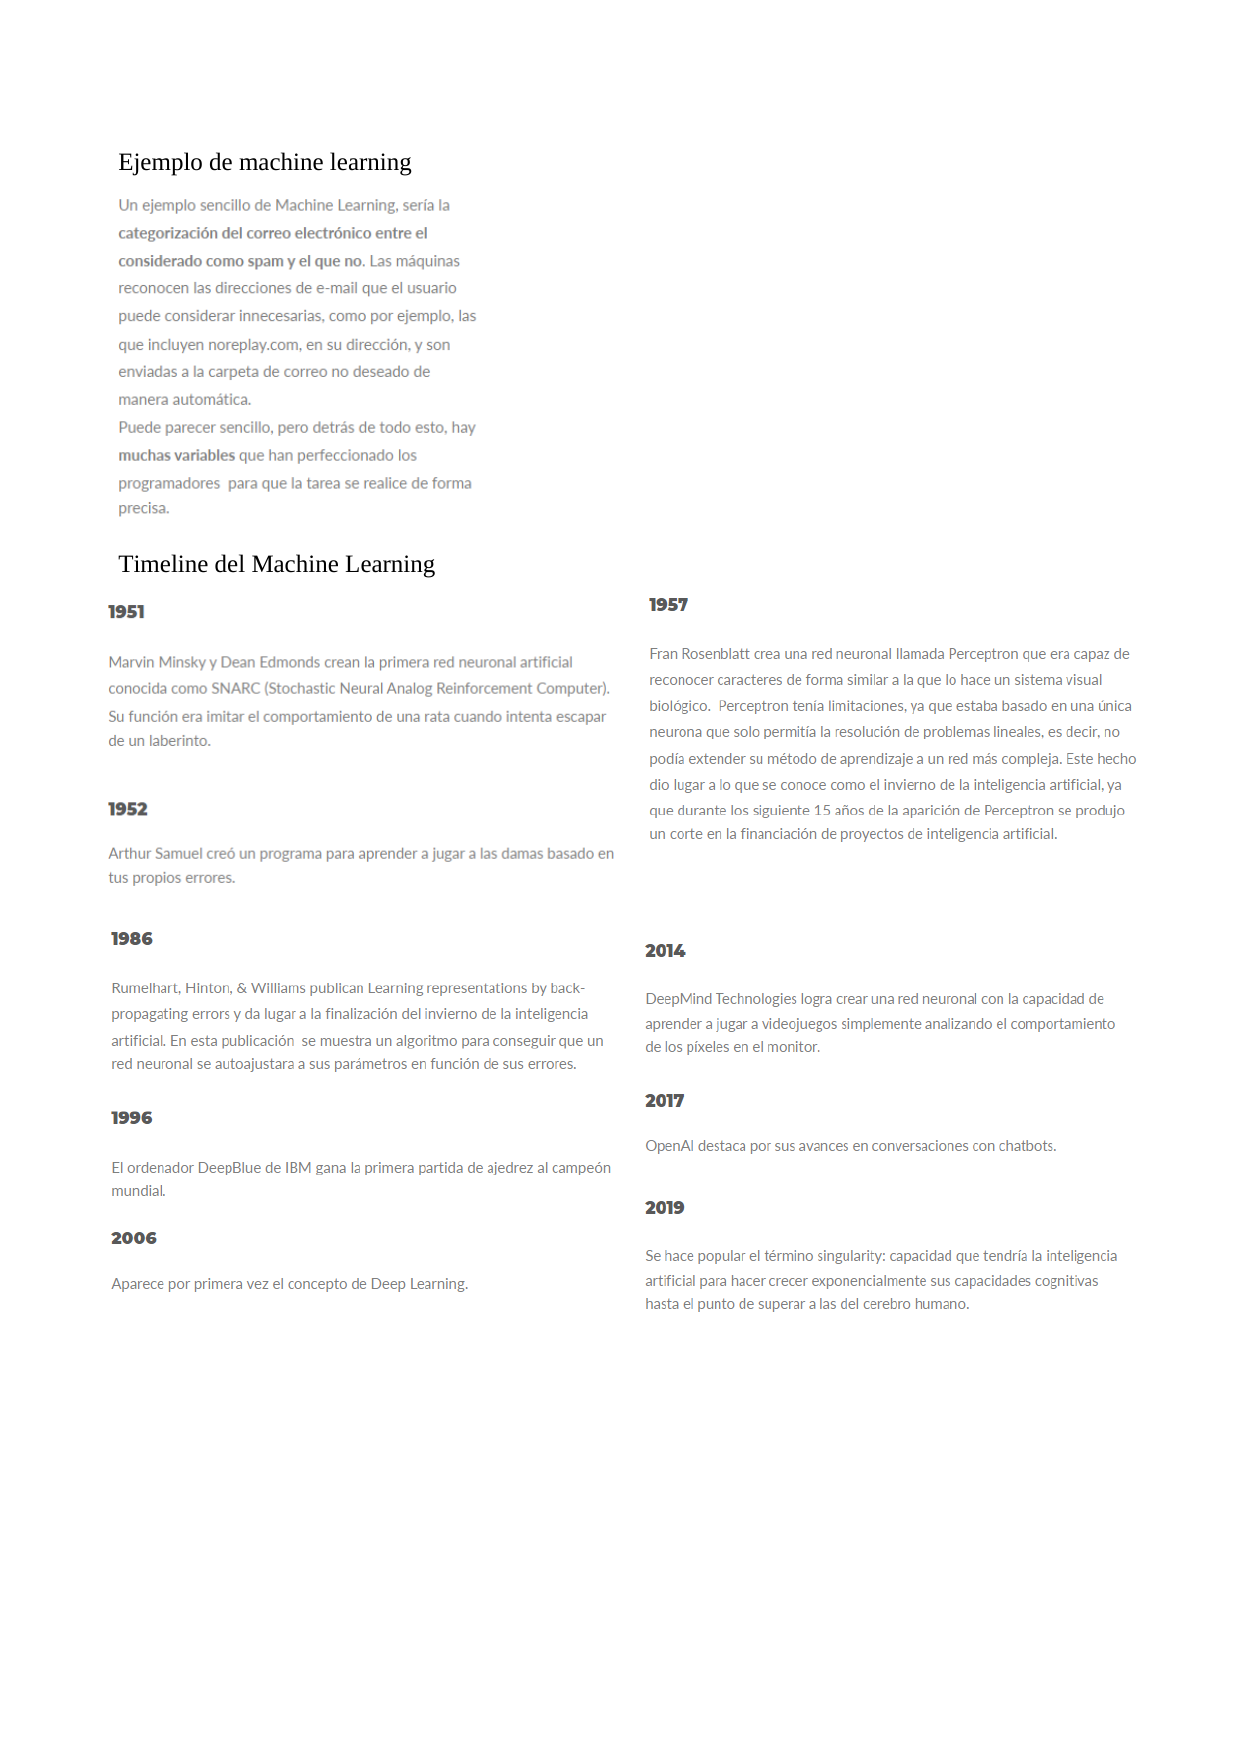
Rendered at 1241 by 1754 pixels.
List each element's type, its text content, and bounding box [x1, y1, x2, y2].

picture [97, 923, 622, 1301]
text Timeline del Machine Learning [118, 549, 1122, 578]
picture [641, 936, 1154, 1316]
text Ejemplo de machine learning [118, 147, 1122, 176]
picture [117, 192, 491, 533]
picture [100, 587, 1144, 904]
